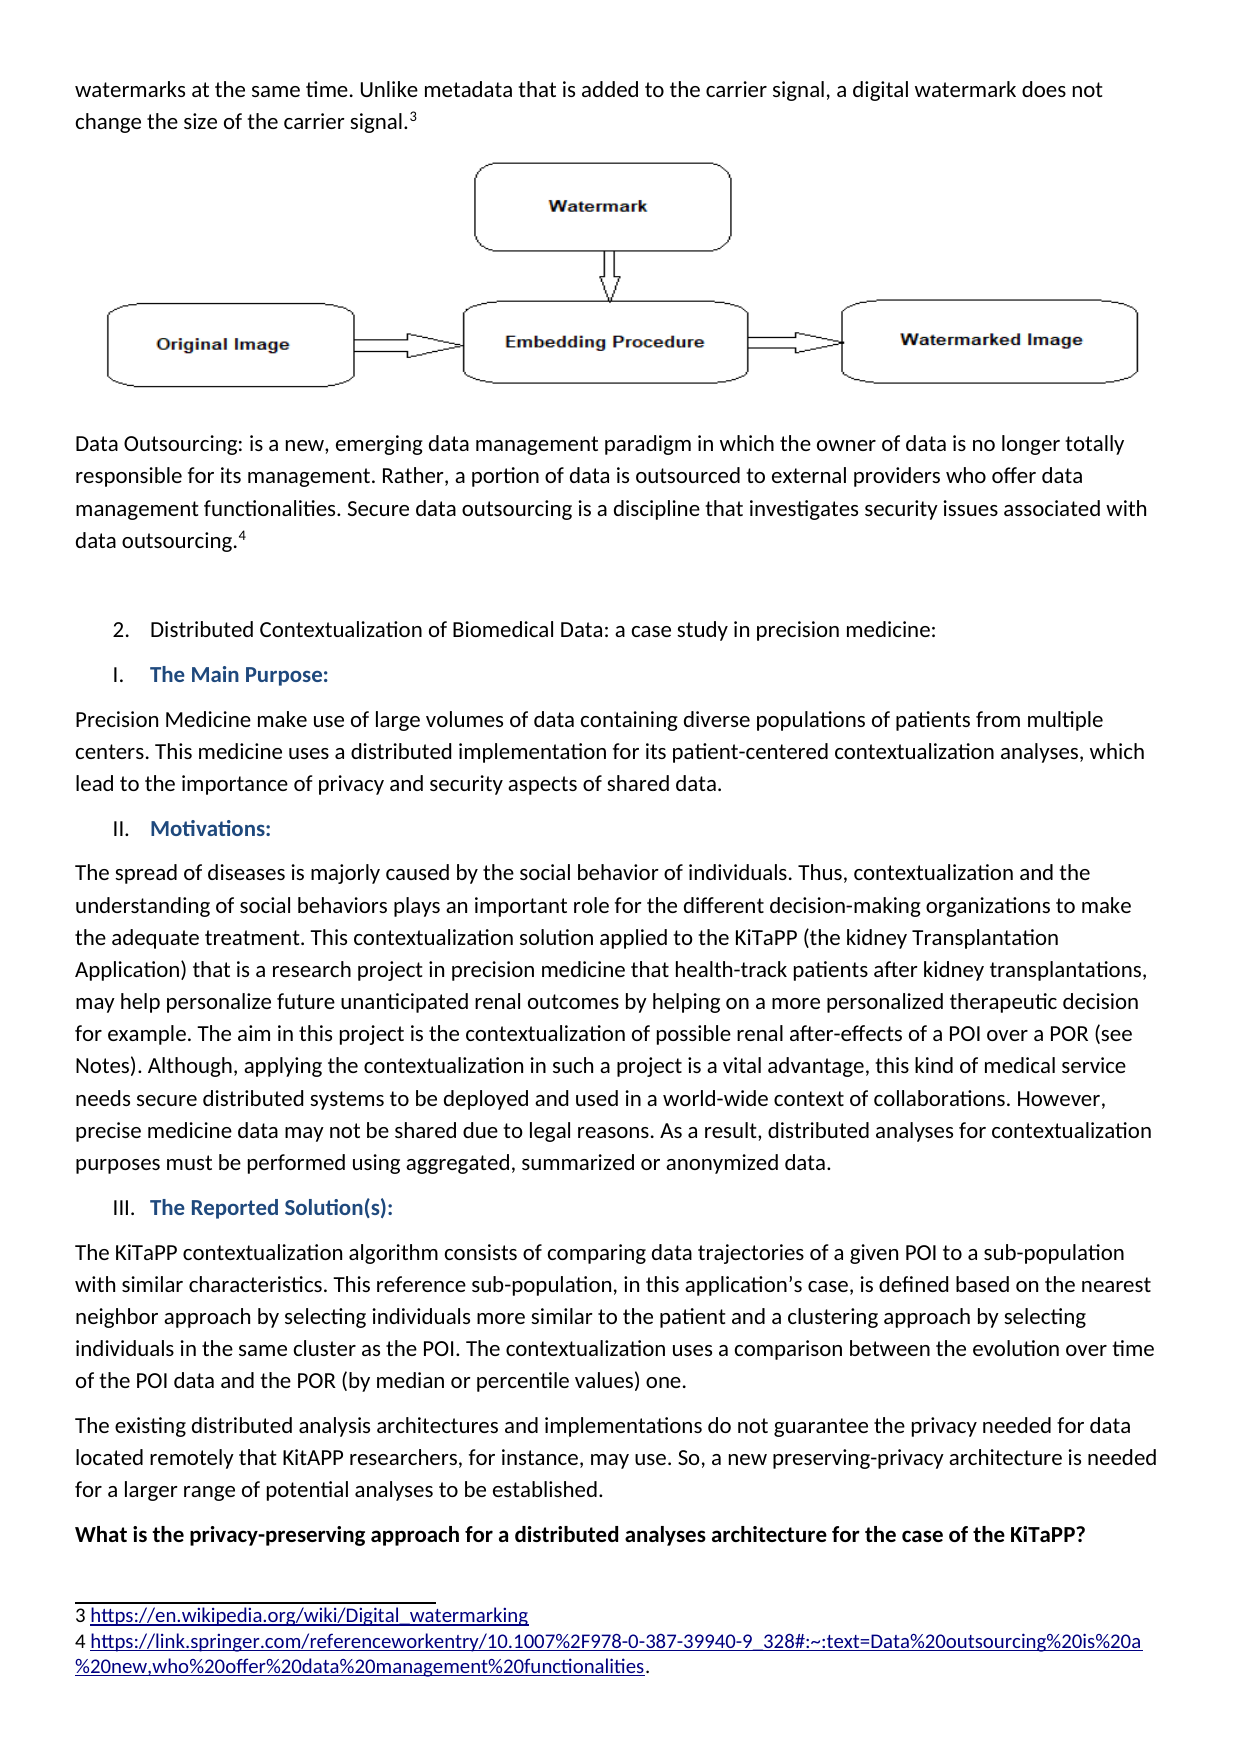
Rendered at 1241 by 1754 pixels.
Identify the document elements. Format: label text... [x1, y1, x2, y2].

text The spread of diseases is majorly caused by the social behavior of individuals. Thus, contextualization and the understanding of social behaviors plays an important role for the different decision-making organizations to make the adequate treatment. This contextualization solution applied to the KiTaPP (the kidney Transplantation Application) that is a research project in precision medicine that health-track patients after kidney transplantations, may help personalize future unanticipated renal outcomes by helping on a more personalized therapeutic decision for example. The aim in this project is the contextualization of possible renal after-effects of a POI over a POR (see Notes). Although, applying the contextualization in such a project is a vital advantage, this kind of medical service needs secure distributed systems to be deployed and used in a world-wide context of collaborations. However, precise medicine data may not be shared due to legal reasons. As a result, distributed analyses for contextualization purposes must be performed using aggregated, summarized or anonymized data. [75, 858, 1165, 1176]
text The KiTaPP contextualization algorithm consists of comparing data trajectories of a given POI to a sub-population with similar characteristics. This reference sub-population, in this application’s case, is defined based on the nearest neighbor approach by selecting individuals more similar to the patient and a clustering approach by selecting individuals in the same cluster as the POI. The contextualization uses a comparison between the evolution over time of the POI data and the POR (by median or percentile values) one. [75, 1238, 1165, 1394]
list The Main Purpose: [112, 660, 1165, 688]
text The existing distributed analysis architectures and implementations do not guarantee the privacy needed for data located remotely that KitAPP researchers, for instance, may use. So, a new preserving-privacy architecture is needed for a larger range of potential analyses to be established. [75, 1411, 1165, 1503]
text What is the privacy-preserving approach for a distributed analyses architecture for the case of the KiTaPP? [75, 1520, 1165, 1548]
text Precision Medicine make use of large volumes of data containing diverse populations of patients from multiple centers. This medicine uses a distributed implementation for its patient-centered contextualization analyses, which lead to the importance of privacy and security aspects of shared data. [75, 705, 1165, 797]
text Data Outsourcing: is a new, emerging data management paradigm in which the owner of data is no longer totally responsible for its management. Rather, a portion of data is outsourced to external providers who offer data management functionalities. Secure data outsourcing is a discipline that investigates security issues associated with data outsourcing. [75, 429, 1165, 554]
text https://link.springer.com/referenceworkentry/10.1007%2F978-0-387-39940-9_328#:~:text=Data%20outsourcing%20is%20a%20new,who%20offer%20data%20management%20functionalities. [75, 1628, 1165, 1679]
list The Reported Solution(s): [112, 1193, 1165, 1221]
text watermarks at the same time. Unlike metadata that is added to the carrier signal, a digital watermark does not change the size of the carrier signal. [75, 75, 1165, 135]
list Distributed Contextualization of Biomedical Data: a case study in precision medicine: [112, 615, 1165, 643]
list Motivations: [112, 814, 1165, 842]
text https://en.wikipedia.org/wiki/Digital_watermarking [75, 1603, 1165, 1628]
